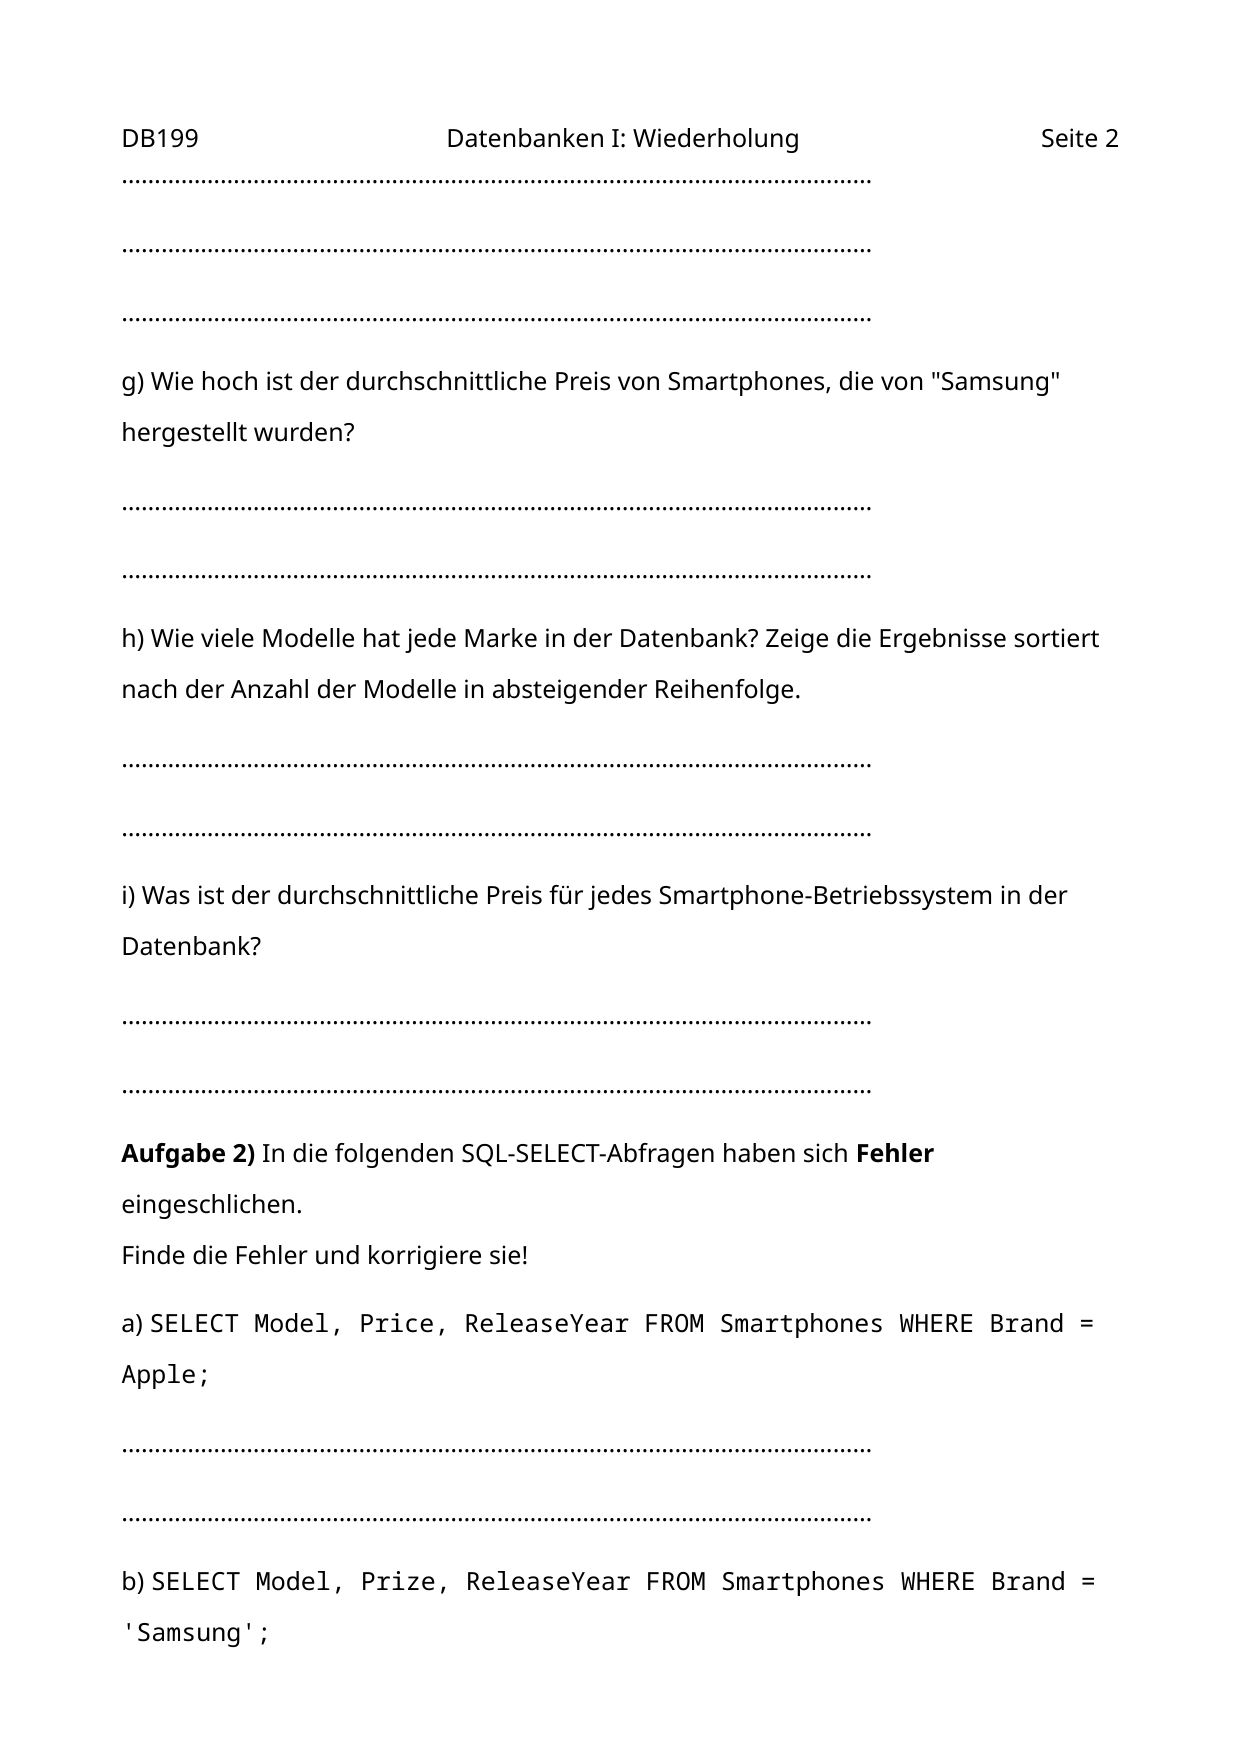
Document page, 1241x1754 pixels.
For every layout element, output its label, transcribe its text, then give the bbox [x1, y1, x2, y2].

text i) Was ist der durchschnittliche Preis für jedes Smartphone-Betriebssystem in der Datenbank? [121, 878, 1119, 963]
text …………………………………………………………………………………………………… [121, 998, 1119, 1032]
text b) SELECT Model, Prize, ReleaseYear FROM Smartphones WHERE Brand = 'Samsung'; [121, 1563, 1119, 1648]
text a) SELECT Model, Price, ReleaseYear FROM Smartphones WHERE Brand = Apple; [121, 1306, 1119, 1391]
text Aufgabe 2) In die folgenden SQL-SELECT-Abfragen haben sich Fehler eingeschlichen. Finde die Fehler und korrigiere sie! [121, 1135, 1119, 1271]
text …………………………………………………………………………………………………… [121, 741, 1119, 774]
text g) Wie hoch ist der durchschnittliche Preis von Smartphones, die von "Samsung" hergestellt wurden? [121, 363, 1119, 448]
text …………………………………………………………………………………………………… [121, 157, 1119, 191]
text …………………………………………………………………………………………………… [121, 1495, 1119, 1529]
text …………………………………………………………………………………………………… [121, 1426, 1119, 1460]
text …………………………………………………………………………………………………… [121, 226, 1119, 260]
text …………………………………………………………………………………………………… [121, 1067, 1119, 1101]
text …………………………………………………………………………………………………… [121, 552, 1119, 586]
text …………………………………………………………………………………………………… [121, 809, 1119, 843]
text h) Wie viele Modelle hat jede Marke in der Datenbank? Zeige die Ergebnisse sortiert nach der Anzahl der Modelle in absteigender Reihenfolge. [121, 621, 1119, 706]
text …………………………………………………………………………………………………… [121, 483, 1119, 517]
text …………………………………………………………………………………………………… [121, 295, 1119, 329]
